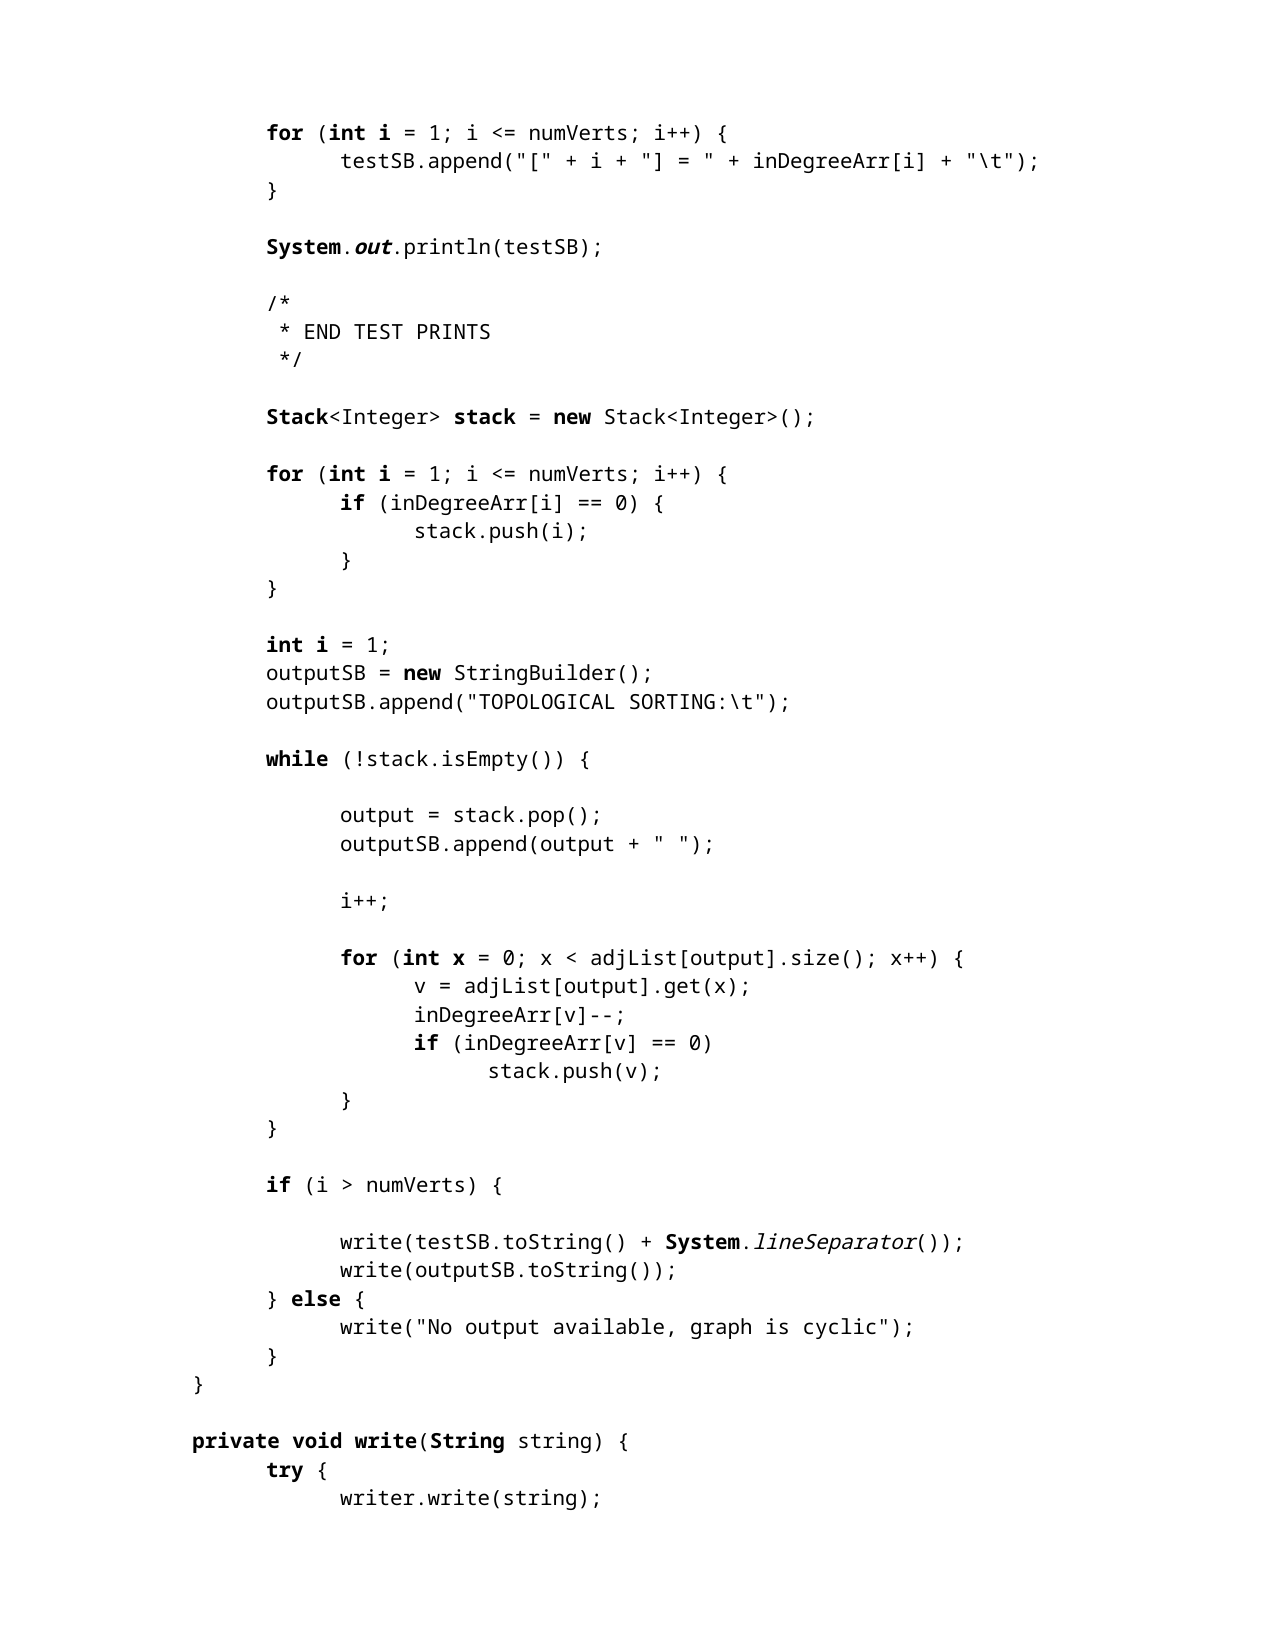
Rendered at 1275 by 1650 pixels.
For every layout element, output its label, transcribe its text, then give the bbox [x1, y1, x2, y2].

text if (inDegreeArr[i] == 0) { [118, 488, 1157, 516]
text outputSB.append("TOPOLOGICAL SORTING:\t"); [118, 687, 1157, 715]
text for (int i = 1; i <= numVerts; i++) { [118, 459, 1157, 488]
text } [118, 175, 1157, 203]
text } [118, 1341, 1157, 1369]
text for (int x = 0; x < adjList[output].size(); x++) { [118, 943, 1157, 971]
text inDegreeArr[v]--; [118, 1000, 1157, 1028]
text i++; [118, 886, 1157, 914]
text System.out.println(testSB); [118, 232, 1157, 260]
text v = adjList[output].get(x); [118, 971, 1157, 1000]
text if (inDegreeArr[v] == 0) [118, 1028, 1157, 1057]
text } [118, 545, 1157, 573]
text outputSB.append(output + " "); [118, 829, 1157, 857]
text write(testSB.toString() + System.lineSeparator()); [118, 1227, 1157, 1256]
text } [118, 573, 1157, 602]
text */ [118, 346, 1157, 374]
text writer.write(string); [118, 1483, 1157, 1512]
text while (!stack.isEmpty()) { [118, 744, 1157, 772]
text write(outputSB.toString()); [118, 1256, 1157, 1284]
text } [118, 1369, 1157, 1398]
text Stack<Integer> stack = new Stack<Integer>(); [118, 402, 1157, 431]
text } [118, 1085, 1157, 1113]
text } [118, 1113, 1157, 1142]
text testSB.append("[" + i + "] = " + inDegreeArr[i] + "\t"); [118, 147, 1157, 175]
text private void write(String string) { [118, 1426, 1157, 1455]
text /* [118, 289, 1157, 317]
text if (i > numVerts) { [118, 1170, 1157, 1199]
text output = stack.pop(); [118, 801, 1157, 829]
text } else { [118, 1284, 1157, 1312]
text int i = 1; [118, 630, 1157, 658]
text * END TEST PRINTS [118, 317, 1157, 346]
text try { [118, 1455, 1157, 1483]
text for (int i = 1; i <= numVerts; i++) { [118, 118, 1157, 147]
text outputSB = new StringBuilder(); [118, 658, 1157, 687]
text stack.push(v); [118, 1057, 1157, 1085]
text write("No output available, graph is cyclic"); [118, 1312, 1157, 1341]
text stack.push(i); [118, 516, 1157, 545]
